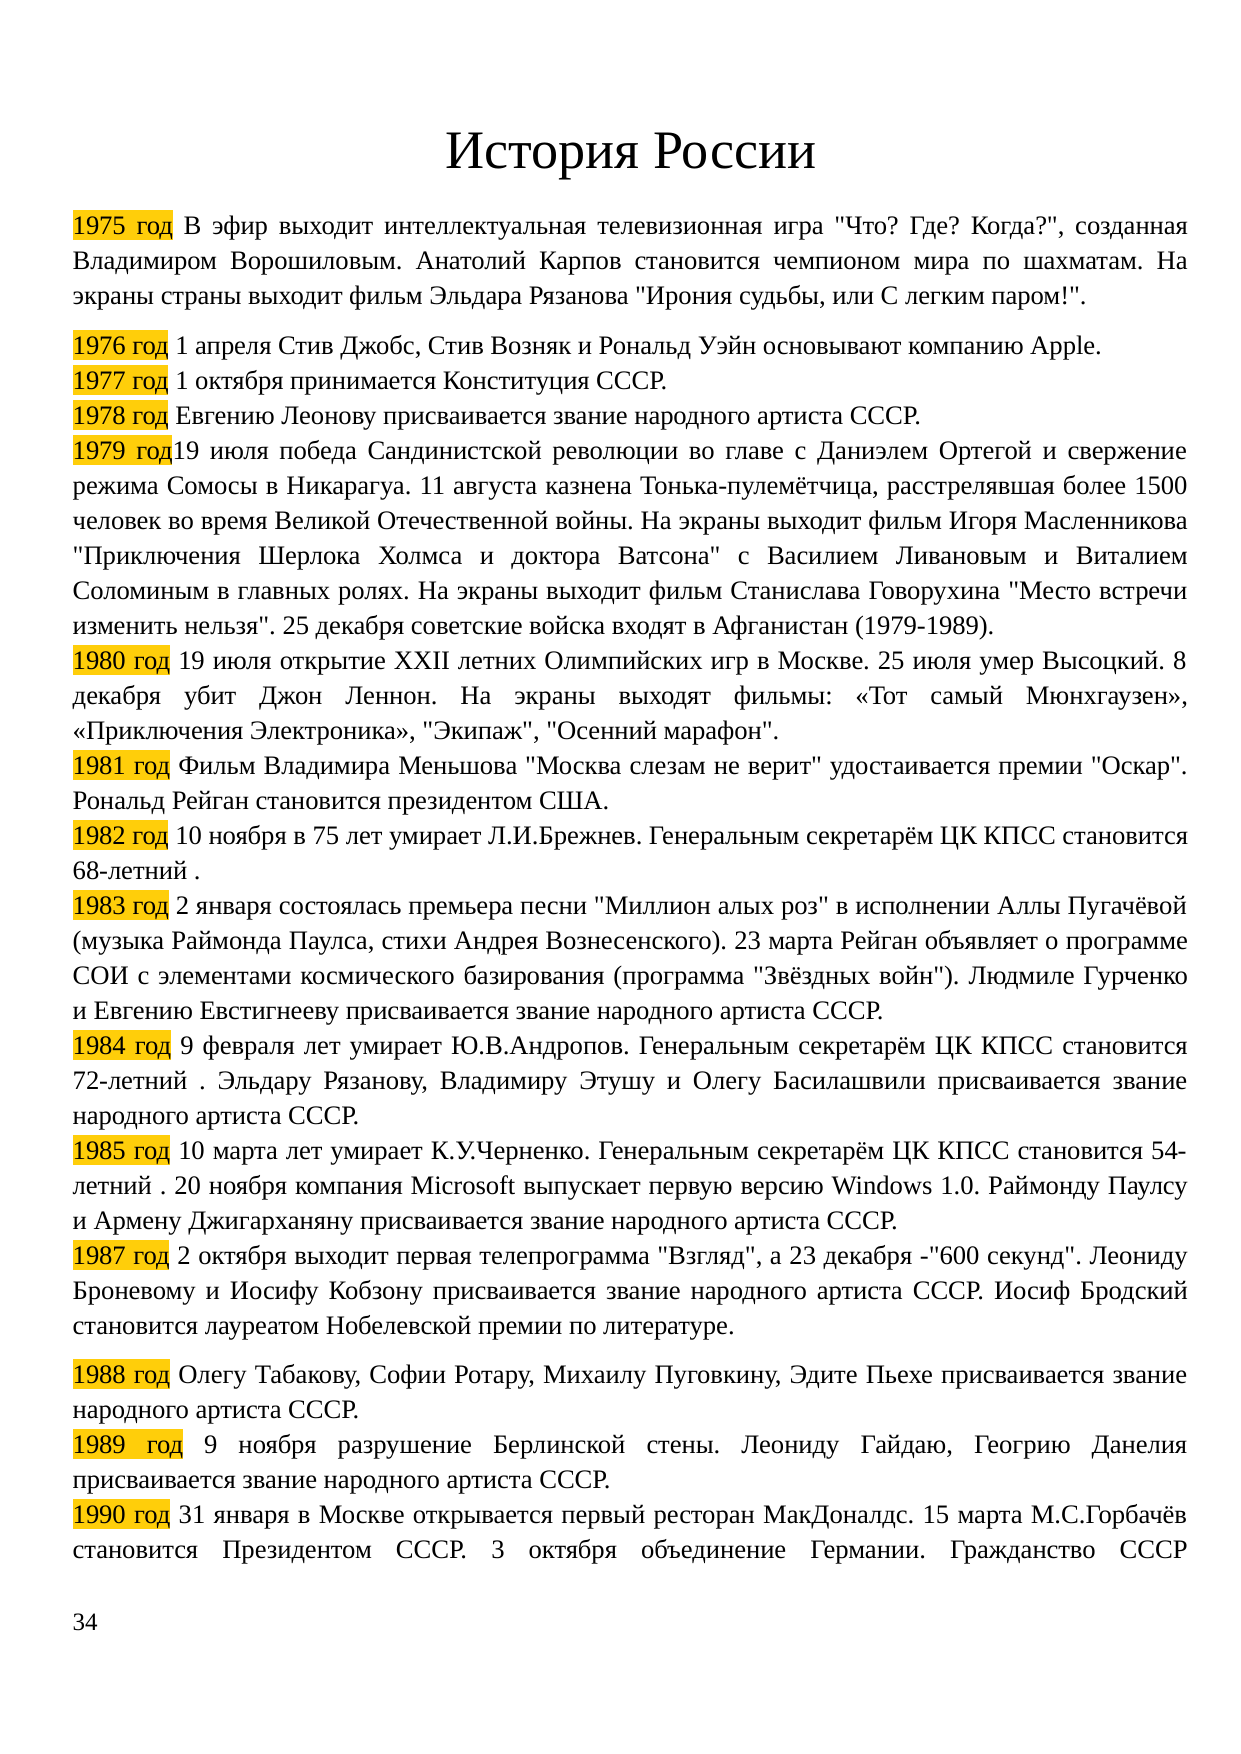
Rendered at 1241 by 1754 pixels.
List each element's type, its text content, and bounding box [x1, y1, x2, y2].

text 1976 год 1 апреля Стив Джобс, Стив Возняк и Рональд Уэйн основывают компанию Apple. [72, 329, 1189, 360]
text 1978 год Евгению Леонову присваивается звание народного артиста СССР. [72, 399, 1189, 430]
text 1983 год 2 января состоялась премьера песни "Миллион алых роз" в исполнении Аллы Пугачёвой (музыка Раймонда Паулса, стихи Андрея Вознесенского). 23 марта Рейган объявляет о программе СОИ с элементами космического базирования (программа "Звёздных войн"). Людмиле Гурченко и Евгению Евстигнееву присваивается звание народного артиста СССР. [72, 889, 1189, 1025]
text 1977 год 1 октября принимается Конституция СССР. [72, 364, 1189, 395]
text 1987 год 2 октября выходит первая телепрограмма "Взгляд", а 23 декабря -"600 секунд". Леониду Броневому и Иосифу Кобзону присваивается звание народного артиста СССР. Иосиф Бродский становится лауреатом Нобелевской премии по литературе. [72, 1239, 1189, 1340]
text 1990 год 31 января в Москве открывается первый ресторан МакДоналдс. 15 марта М.С.Горбачёв становится Президентом СССР. 3 октября объединение Германии. Гражданство СССР [72, 1499, 1189, 1564]
text 1975 год В эфир выходит интеллектуальная телевизионная игра "Что? Где? Когда?", созданная Владимиром Ворошиловым. Анатолий Карпов становится чемпионом мира по шахматам. На экраны страны выходит фильм Эльдара Рязанова "Ирония судьбы, или С легким паром!". [72, 210, 1189, 310]
text 1979 год19 июля победа Сандинистской революции во главе с Даниэлем Ортегой и свержение режима Сомосы в Никарагуа. 11 августа казнена Тонька-пулемётчица, расстрелявшая более 1500 человек во время Великой Отечественной войны. На экраны выходит фильм Игоря Масленникова "Приключения Шерлока Холмса и доктора Ватсона" с Василием Ливановым и Виталием Соломиным в главных ролях. На экраны выходит фильм Станислава Говорухина "Место встречи изменить нельзя". 25 декабря советские войска входят в Афганистан (1979-1989). [72, 434, 1189, 640]
text 1989 год 9 ноября разрушение Берлинской стены. Леониду Гайдаю, Геогрию Данелия присваивается звание народного артиста СССР. [72, 1429, 1189, 1494]
text 1980 год 19 июля открытие XXII летних Олимпийских игр в Москве. 25 июля умер Высоцкий. 8 декабря убит Джон Леннон. На экраны выходят фильмы: «Тот самый Мюнхгаузен», «Приключения Электроника», "Экипаж", "Осенний марафон". [72, 644, 1189, 745]
text 1981 год Фильм Владимира Меньшова "Москва слезам не верит" удостаивается премии "Оскар". Рональд Рейган становится президентом США. [72, 749, 1189, 815]
text 1988 год Олегу Табакову, Софии Ротару, Михаилу Пуговкину, Эдите Пьехе присваивается звание народного артиста СССР. [72, 1359, 1189, 1424]
text 1982 год 10 ноября в 75 лет умирает Л.И.Брежнев. Генеральным секретарём ЦК КПСС становится 68-летний . [72, 819, 1189, 885]
text 1984 год 9 февраля лет умирает Ю.В.Андропов. Генеральным секретарём ЦК КПСС становится 72-летний . Эльдару Рязанову, Владимиру Этушу и Олегу Басилашвили присваивается звание народного артиста СССР. [72, 1029, 1189, 1130]
text 1985 год 10 марта лет умирает К.У.Черненко. Генеральным секретарём ЦК КПСС становится 54-летний . 20 ноября компания Microsoft выпускает первую версию Windows 1.0. Раймонду Паулсу и Армену Джигарханяну присваивается звание народного артиста СССР. [72, 1134, 1189, 1235]
